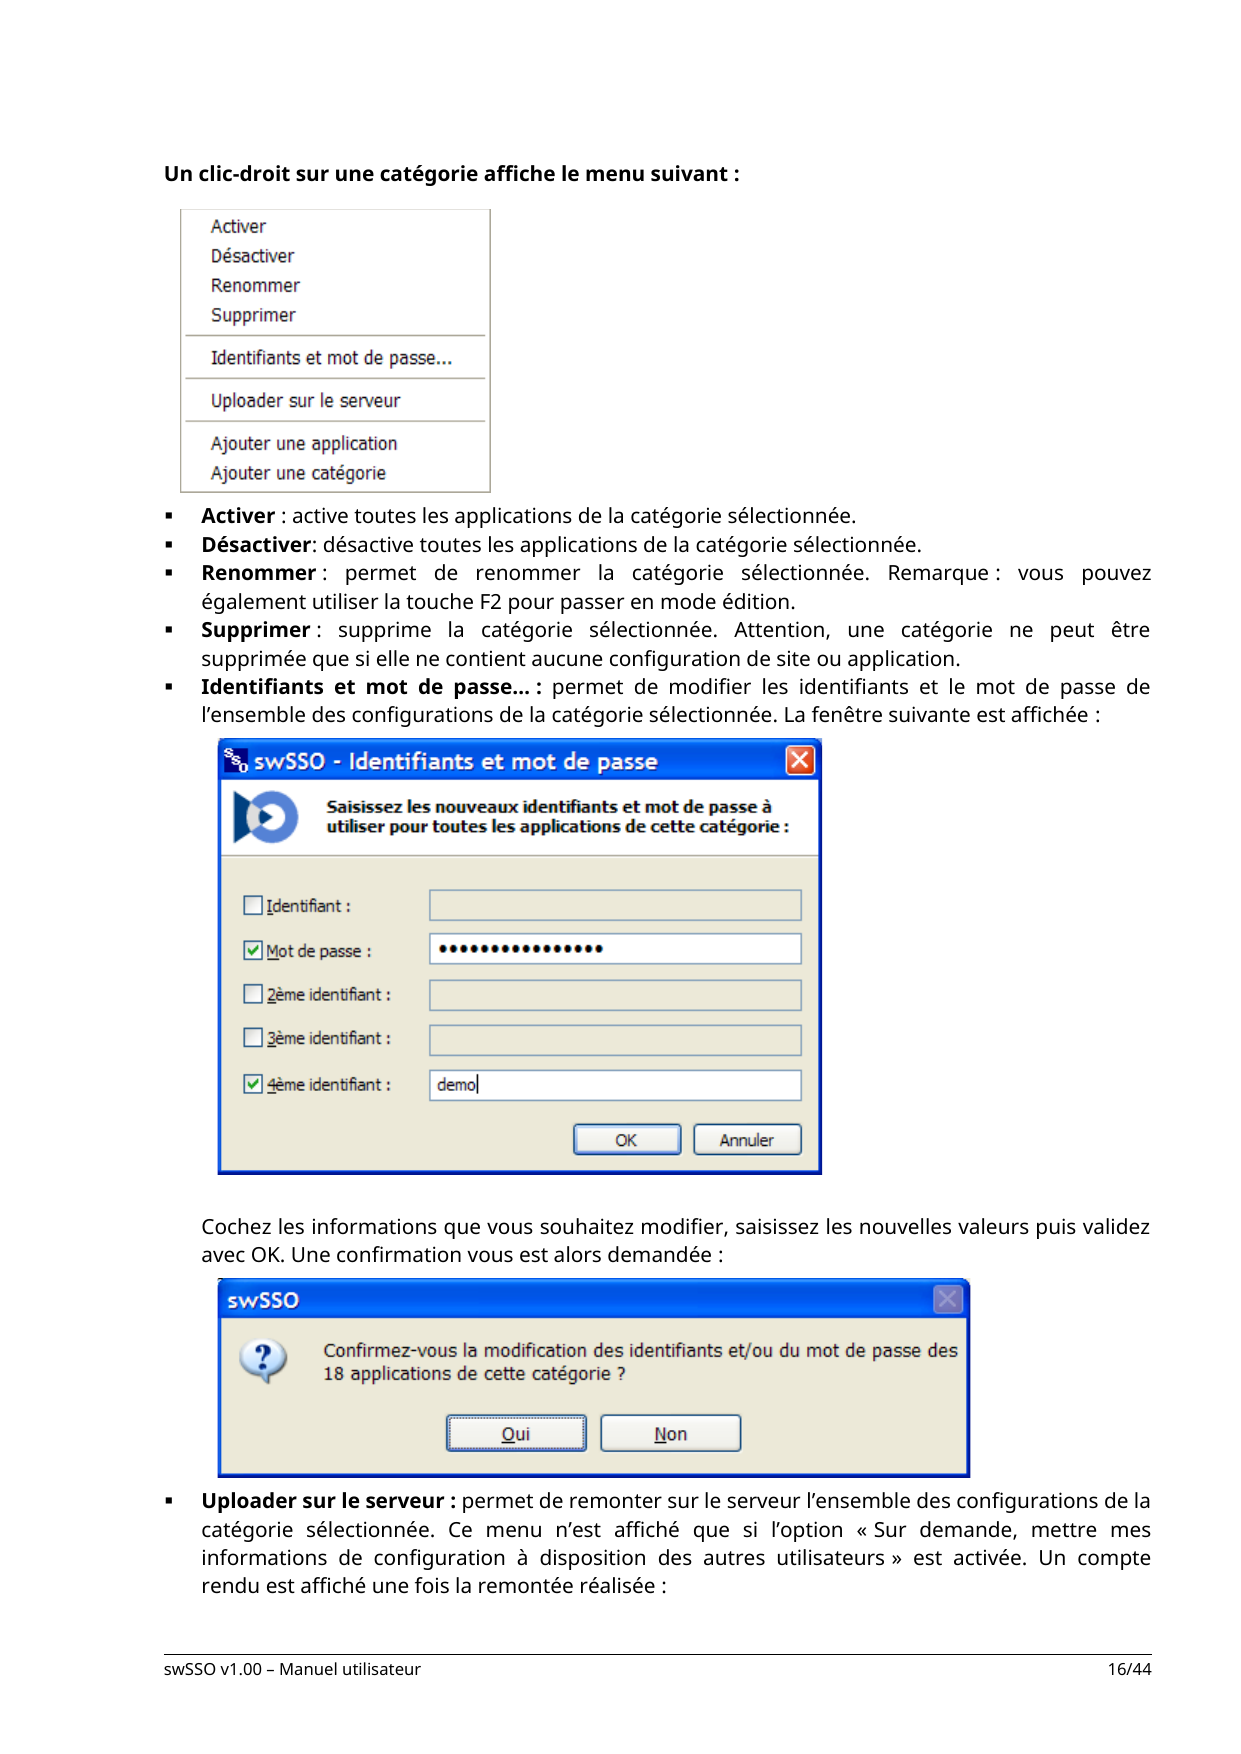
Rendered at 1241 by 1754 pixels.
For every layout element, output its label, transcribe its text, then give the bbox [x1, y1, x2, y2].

picture [217, 1278, 971, 1478]
list Supprimer : supprime la catégorie sélectionnée. Attention, une catégorie ne peut être supprimée que si elle ne contient aucune configuration de site ou application. [164, 615, 1152, 672]
text Un clic-droit sur une catégorie affiche le menu suivant : [164, 159, 1152, 187]
text Cochez les informations que vous souhaitez modifier, saisissez les nouvelles valeurs puis validez avec OK. Une confirmation vous est alors demandée : [201, 1212, 1152, 1269]
list Activer : active toutes les applications de la catégorie sélectionnée. [164, 502, 1152, 530]
list Identifiants et mot de passe… : permet de modifier les identifiants et le mot de passe de l’ensemble des configurations de la catégorie sélectionnée. La fenêtre suivante est affichée : [164, 672, 1152, 729]
picture [180, 209, 491, 493]
list Renommer : permet de renommer la catégorie sélectionnée. Remarque : vous pouvez également utiliser la touche F2 pour passer en mode édition. [164, 558, 1152, 615]
list Uploader sur le serveur : permet de remonter sur le serveur l’ensemble des configurations de la catégorie sélectionnée. Ce menu n’est affiché que si l’option « Sur demande, mettre mes informations de configuration à disposition des autres utilisateurs » est activée. Un compte rendu est affiché une fois la remontée réalisée : [164, 1486, 1152, 1600]
list Désactiver: désactive toutes les applications de la catégorie sélectionnée. [164, 530, 1152, 558]
picture [217, 738, 823, 1175]
